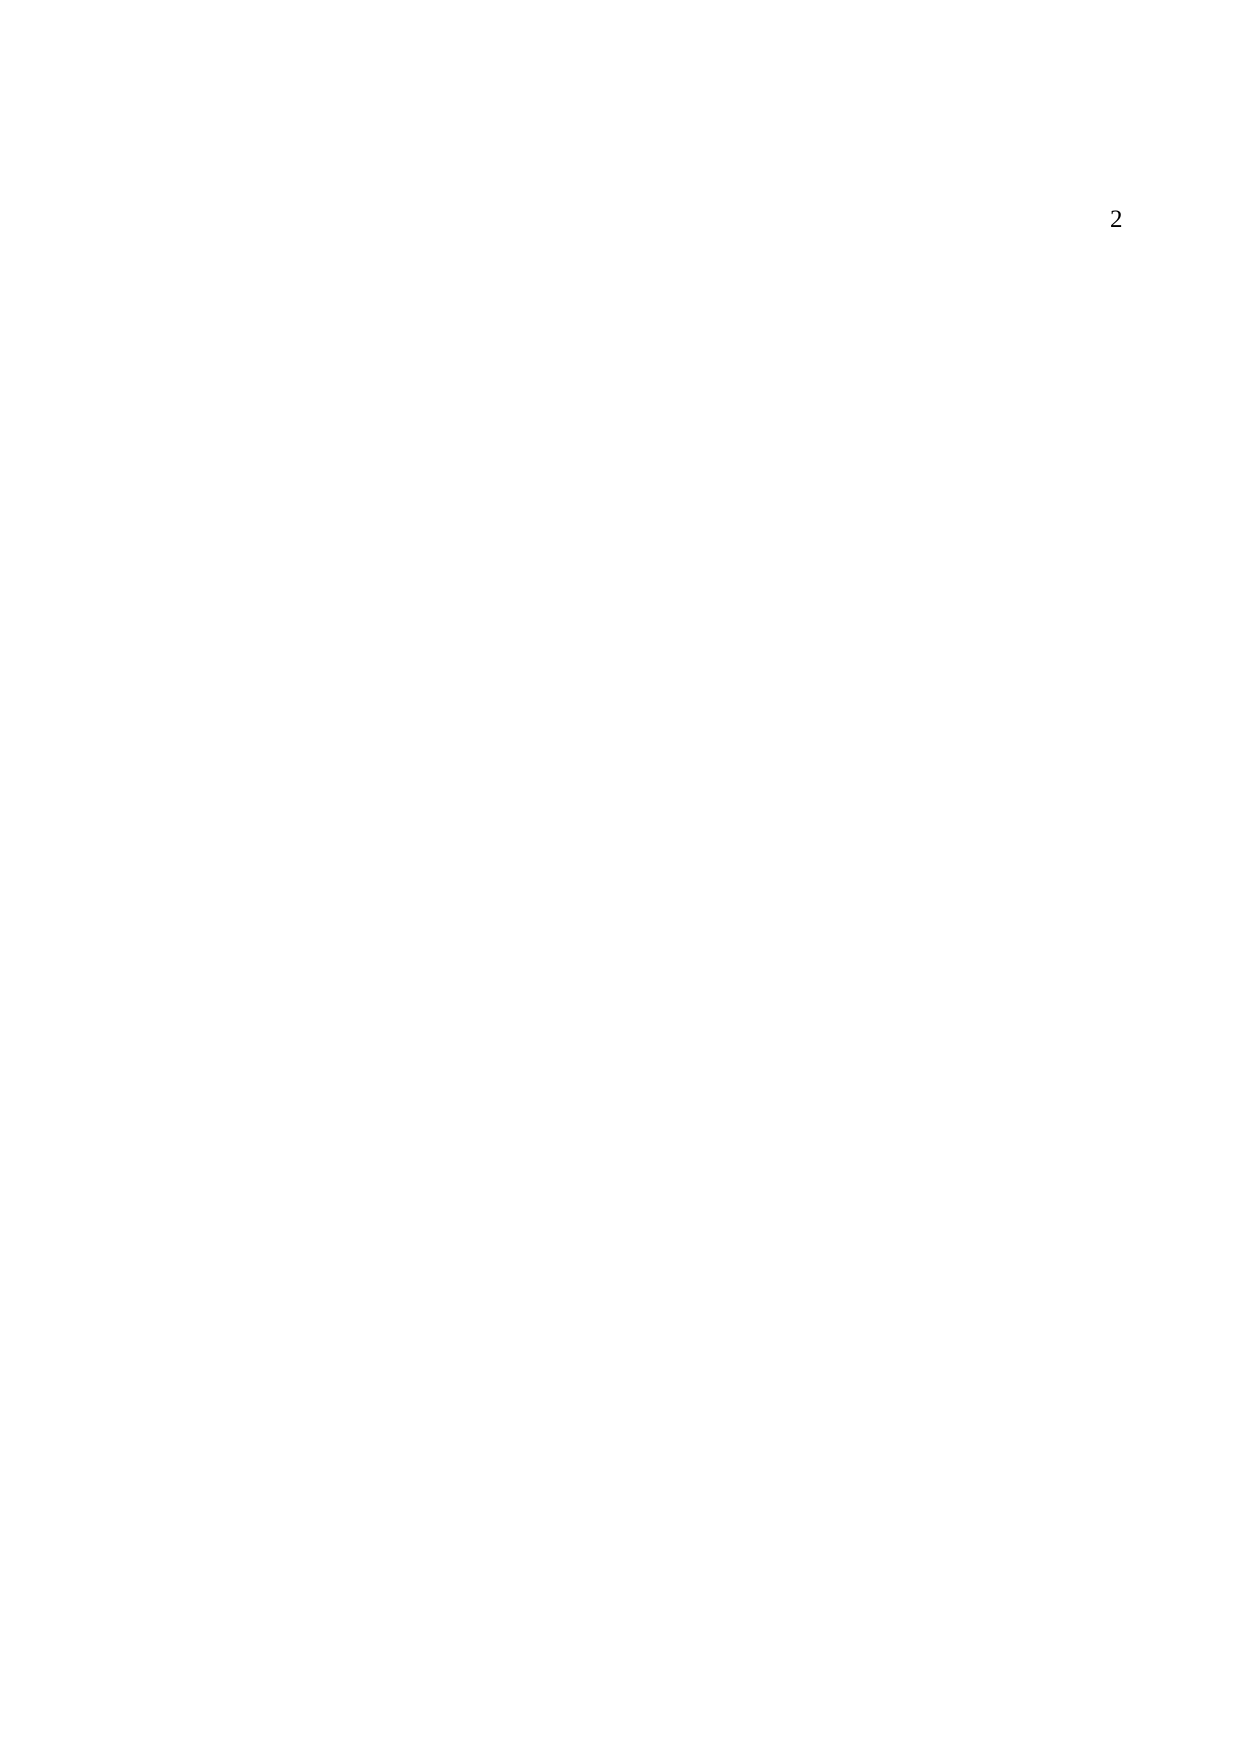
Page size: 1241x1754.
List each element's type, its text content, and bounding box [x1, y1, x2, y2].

text 2 [118, 204, 1122, 233]
